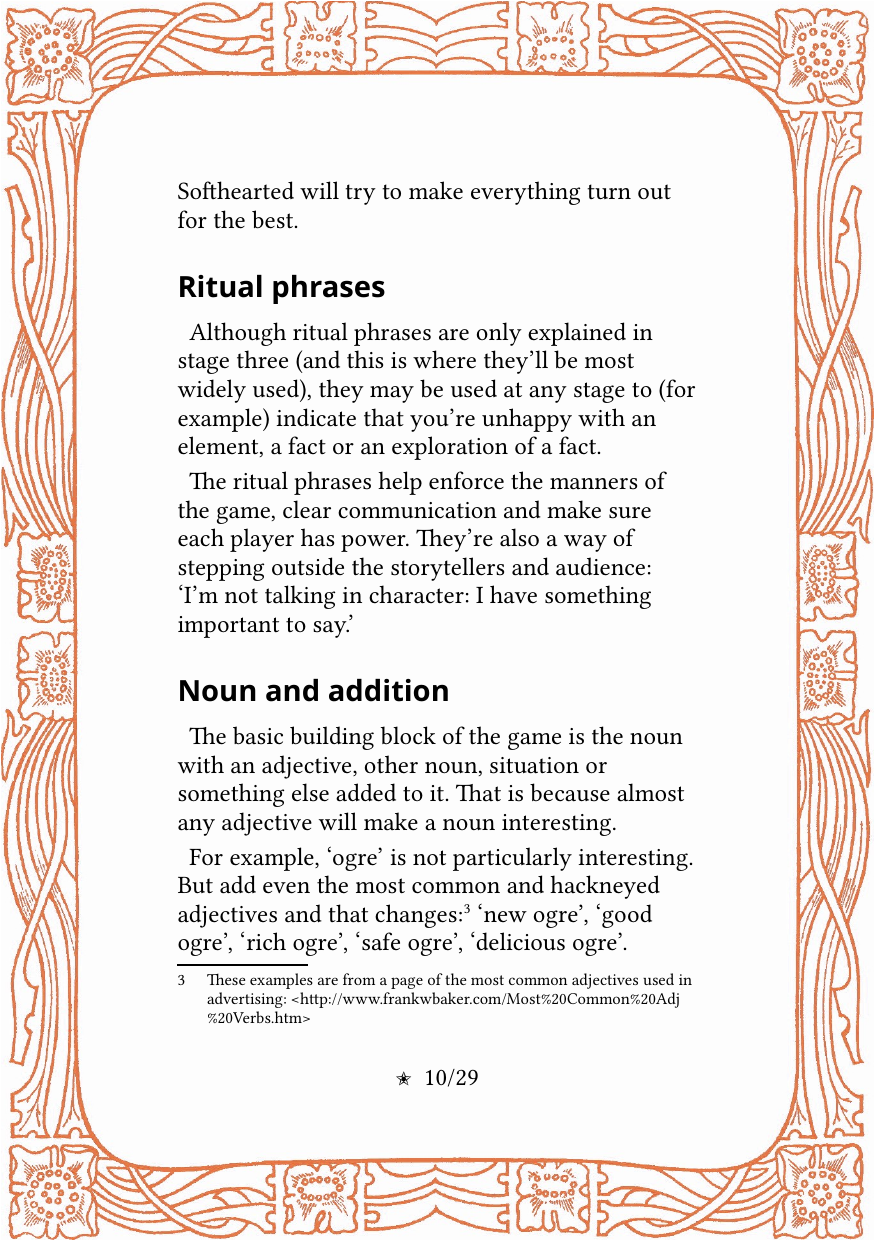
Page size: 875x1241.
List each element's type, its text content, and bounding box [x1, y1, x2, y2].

text Although ritual phrases are only explained in stage three (and this is where they’ll be most widely used), they may be used at any stage to (for example) indicate that you’re unhappy with an element, a fact or an exploration of a fact. [177, 318, 697, 461]
subtitle Noun and addition [177, 670, 697, 709]
text The basic building block of the game is the noun with an adjective, other noun, situation or something else added to it. That is because almost any adjective will make a noun interesting. [177, 722, 697, 836]
text These examples are from a page of the most common adjectives used in advertising: <http://www.frankwbaker.com/Most%20Common%20Adj%20Verbs.htm> [177, 971, 697, 1027]
picture [1, 1, 874, 1240]
text The ritual phrases help enforce the manners of the game, clear communication and make sure each player has power. They’re also a way of stepping outside the storytellers and audience: ‘I’m not talking in character: I have something important to say.’ [177, 467, 697, 638]
subtitle Ritual phrases [177, 266, 697, 306]
text Softhearted will try to make everything turn out for the best. [177, 177, 697, 234]
text For example, ‘ogre’ is not particularly interesting. But add even the most common and hackneyed adjectives and that changes: ‘new ogre’, ‘good ogre’, ‘rich ogre’, ‘safe ogre’, ‘delicious ogre’. [177, 843, 697, 957]
